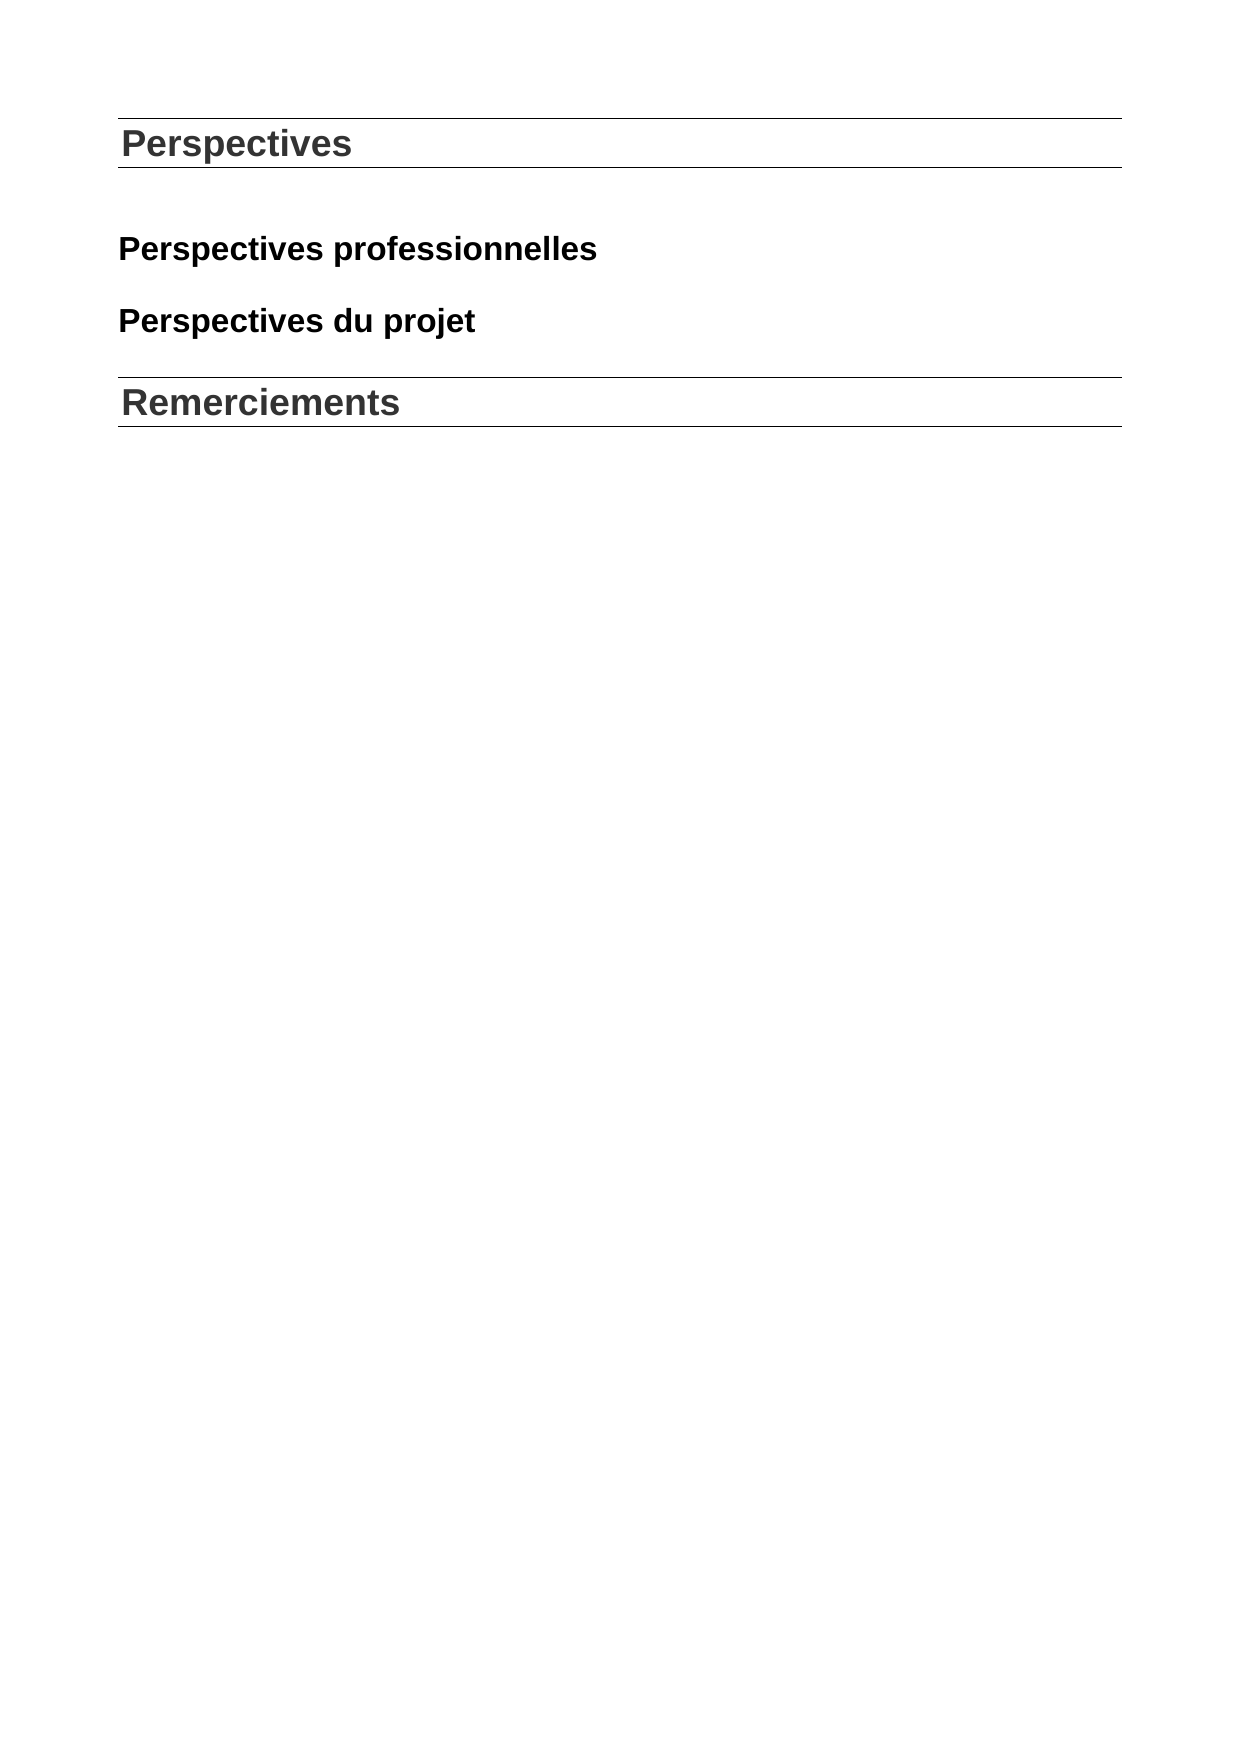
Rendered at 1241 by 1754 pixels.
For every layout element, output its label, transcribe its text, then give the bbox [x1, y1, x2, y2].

subtitle Perspectives du projet [118, 301, 1122, 339]
subtitle Perspectives [118, 119, 1122, 167]
subtitle Perspectives professionnelles [118, 229, 1122, 268]
subtitle Remerciements [118, 378, 1122, 426]
